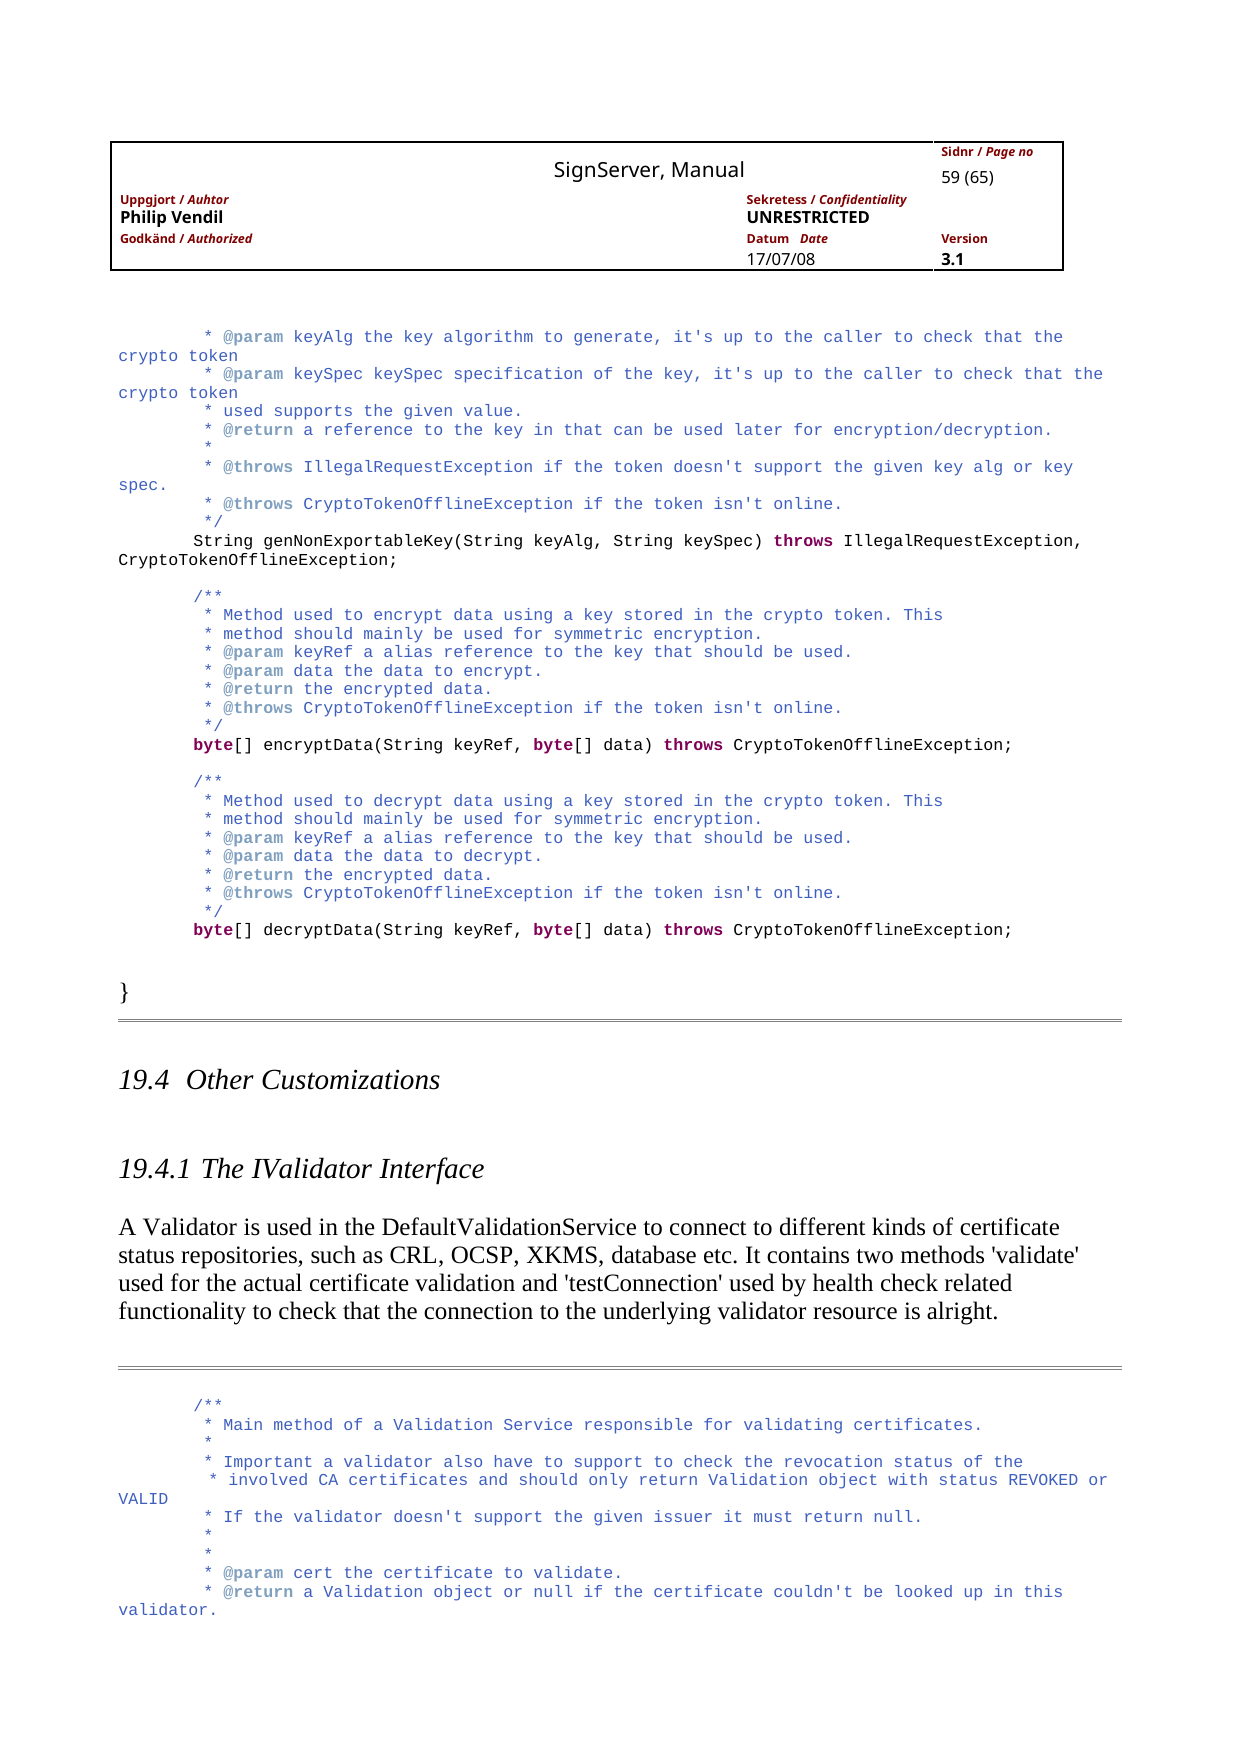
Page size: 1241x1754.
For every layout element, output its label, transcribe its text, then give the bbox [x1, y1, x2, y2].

text /** [118, 1398, 1122, 1417]
text * @throws IllegalRequestException if the token doesn't support the given key alg or key spec. [118, 459, 1122, 496]
text * [118, 1435, 1122, 1454]
text * used supports the given value. [118, 403, 1122, 422]
text * @param data the data to decrypt. [118, 848, 1122, 867]
text * @throws CryptoTokenOfflineException if the token isn't online. [118, 496, 1122, 514]
text byte[] decryptData(String keyRef, byte[] data) throws CryptoTokenOfflineException; [118, 922, 1122, 941]
text * @throws CryptoTokenOfflineException if the token isn't online. [118, 885, 1122, 904]
text * method should mainly be used for symmetric encryption. [118, 626, 1122, 644]
text * @return a reference to the key in that can be used later for encryption/decryption. [118, 422, 1122, 440]
text } [118, 978, 1122, 1006]
text */ [118, 904, 1122, 922]
text String genNonExportableKey(String keyAlg, String keySpec) throws IllegalRequestException, CryptoTokenOfflineException; [118, 533, 1122, 570]
text * @return a Validation object or null if the certificate couldn't be looked up in this validator. [118, 1583, 1122, 1621]
text * Method used to encrypt data using a key stored in the crypto token. This [118, 607, 1122, 626]
text byte[] encryptData(String keyRef, byte[] data) throws CryptoTokenOfflineException; [118, 737, 1122, 755]
text * @param data the data to encrypt. [118, 663, 1122, 681]
text * Method used to decrypt data using a key stored in the crypto token. This [118, 792, 1122, 811]
text * [118, 1528, 1122, 1546]
subtitle The IValidator Interface [118, 1152, 1122, 1185]
text * Important a validator also have to support to check the revocation status of the [118, 1454, 1122, 1472]
text * @param keyRef a alias reference to the key that should be used. [118, 644, 1122, 663]
text * [118, 440, 1122, 459]
text */ [118, 514, 1122, 533]
text * @param keyAlg the key algorithm to generate, it's up to the caller to check that the crypto token [118, 329, 1122, 366]
text * @param keyRef a alias reference to the key that should be used. [118, 829, 1122, 848]
text /** [118, 588, 1122, 607]
text * @throws CryptoTokenOfflineException if the token isn't online. [118, 700, 1122, 718]
text * method should mainly be used for symmetric encryption. [118, 811, 1122, 829]
text * @return the encrypted data. [118, 867, 1122, 885]
text * If the validator doesn't support the given issuer it must return null. [118, 1509, 1122, 1528]
text * @param cert the certificate to validate. [118, 1565, 1122, 1583]
subtitle Other Customizations [118, 1064, 1122, 1096]
text * @param keySpec keySpec specification of the key, it's up to the caller to check that the crypto token [118, 366, 1122, 403]
text * involved CA certificates and should only return Validation object with status REVOKED or VALID [118, 1472, 1122, 1509]
text * @return the encrypted data. [118, 681, 1122, 700]
text /** [118, 774, 1122, 792]
text */ [118, 718, 1122, 737]
text * [118, 1546, 1122, 1565]
text A Validator is used in the DefaultValidationService to connect to different kinds of certificate status repositories, such as CRL, OCSP, XKMS, database etc. It contains two methods 'validate' used for the actual certificate validation and 'testConnection' used by health check related functionality to check that the connection to the underlying validator resource is alright. [118, 1213, 1122, 1325]
text * Main method of a Validation Service responsible for validating certificates. [118, 1417, 1122, 1435]
